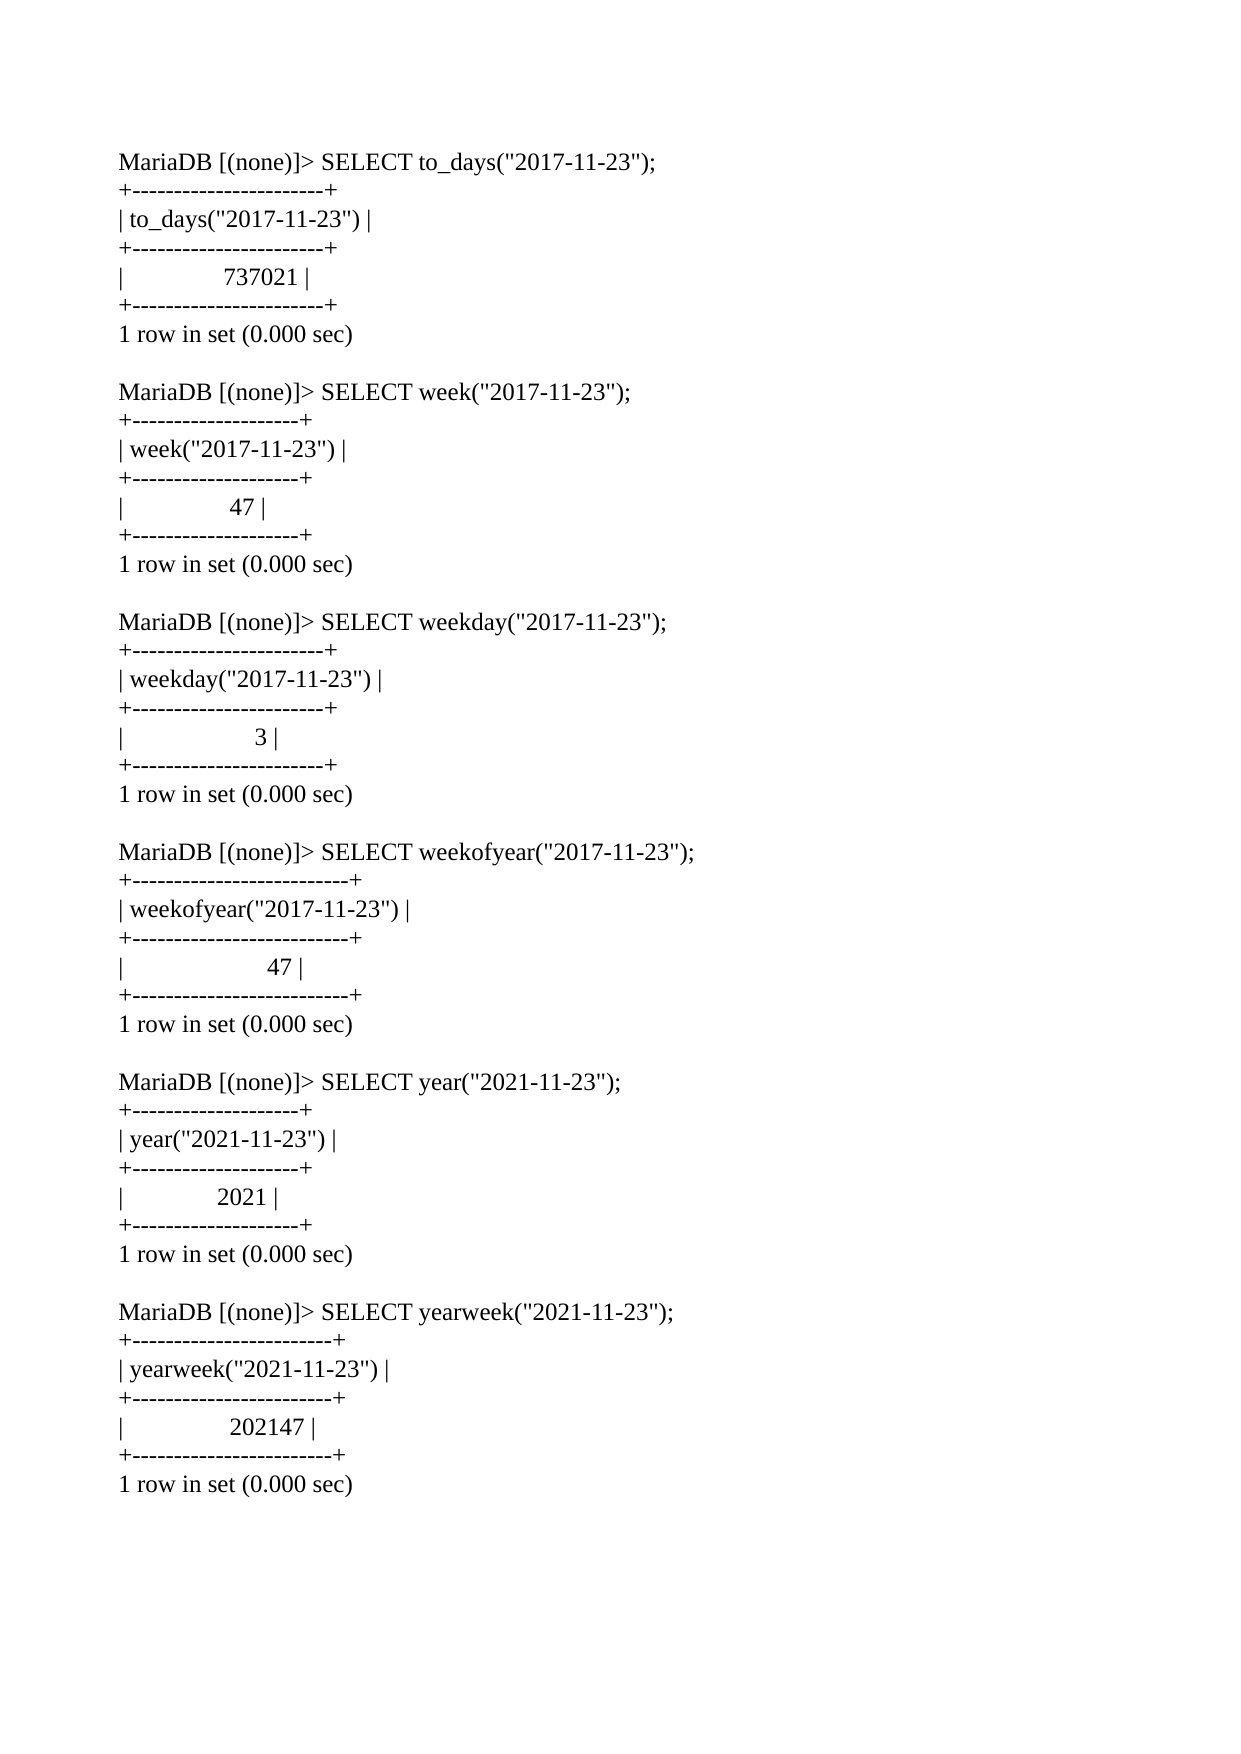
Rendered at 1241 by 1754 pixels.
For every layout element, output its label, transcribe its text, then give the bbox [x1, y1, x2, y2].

text | 2021 | [118, 1182, 1122, 1211]
text +-----------------------+ [118, 233, 1122, 262]
text | 3 | [118, 722, 1122, 751]
text | 47 | [118, 492, 1122, 521]
text +--------------------------+ [118, 866, 1122, 894]
text +-----------------------+ [118, 693, 1122, 722]
text | to_days("2017-11-23") | [118, 204, 1122, 233]
text MariaDB [(none)]> SELECT weekday("2017-11-23"); [118, 607, 1122, 636]
text MariaDB [(none)]> SELECT yearweek("2021-11-23"); [118, 1297, 1122, 1326]
text MariaDB [(none)]> SELECT week("2017-11-23"); [118, 377, 1122, 406]
text 1 row in set (0.000 sec) [118, 549, 1122, 578]
text | 202147 | [118, 1412, 1122, 1441]
text | week("2017-11-23") | [118, 434, 1122, 463]
text +-----------------------+ [118, 176, 1122, 204]
text +-----------------------+ [118, 751, 1122, 779]
text +-----------------------+ [118, 291, 1122, 319]
text +--------------------------+ [118, 923, 1122, 952]
text +--------------------+ [118, 463, 1122, 492]
text +-----------------------+ [118, 636, 1122, 664]
text | weekofyear("2017-11-23") | [118, 894, 1122, 923]
text 1 row in set (0.000 sec) [118, 1009, 1122, 1038]
text 1 row in set (0.000 sec) [118, 1239, 1122, 1268]
text | year("2021-11-23") | [118, 1124, 1122, 1153]
text 1 row in set (0.000 sec) [118, 1469, 1122, 1498]
text MariaDB [(none)]> SELECT weekofyear("2017-11-23"); [118, 837, 1122, 866]
text | 737021 | [118, 262, 1122, 291]
text +------------------------+ [118, 1441, 1122, 1469]
text +--------------------+ [118, 1211, 1122, 1239]
text +------------------------+ [118, 1383, 1122, 1412]
text +--------------------+ [118, 1096, 1122, 1124]
text +--------------------+ [118, 1153, 1122, 1182]
text +--------------------+ [118, 521, 1122, 549]
text MariaDB [(none)]> SELECT to_days("2017-11-23"); [118, 147, 1122, 176]
text +------------------------+ [118, 1326, 1122, 1354]
text | 47 | [118, 952, 1122, 981]
text 1 row in set (0.000 sec) [118, 779, 1122, 808]
text 1 row in set (0.000 sec) [118, 319, 1122, 348]
text | weekday("2017-11-23") | [118, 664, 1122, 693]
text +--------------------------+ [118, 981, 1122, 1009]
text | yearweek("2021-11-23") | [118, 1354, 1122, 1383]
text MariaDB [(none)]> SELECT year("2021-11-23"); [118, 1067, 1122, 1096]
text +--------------------+ [118, 406, 1122, 434]
